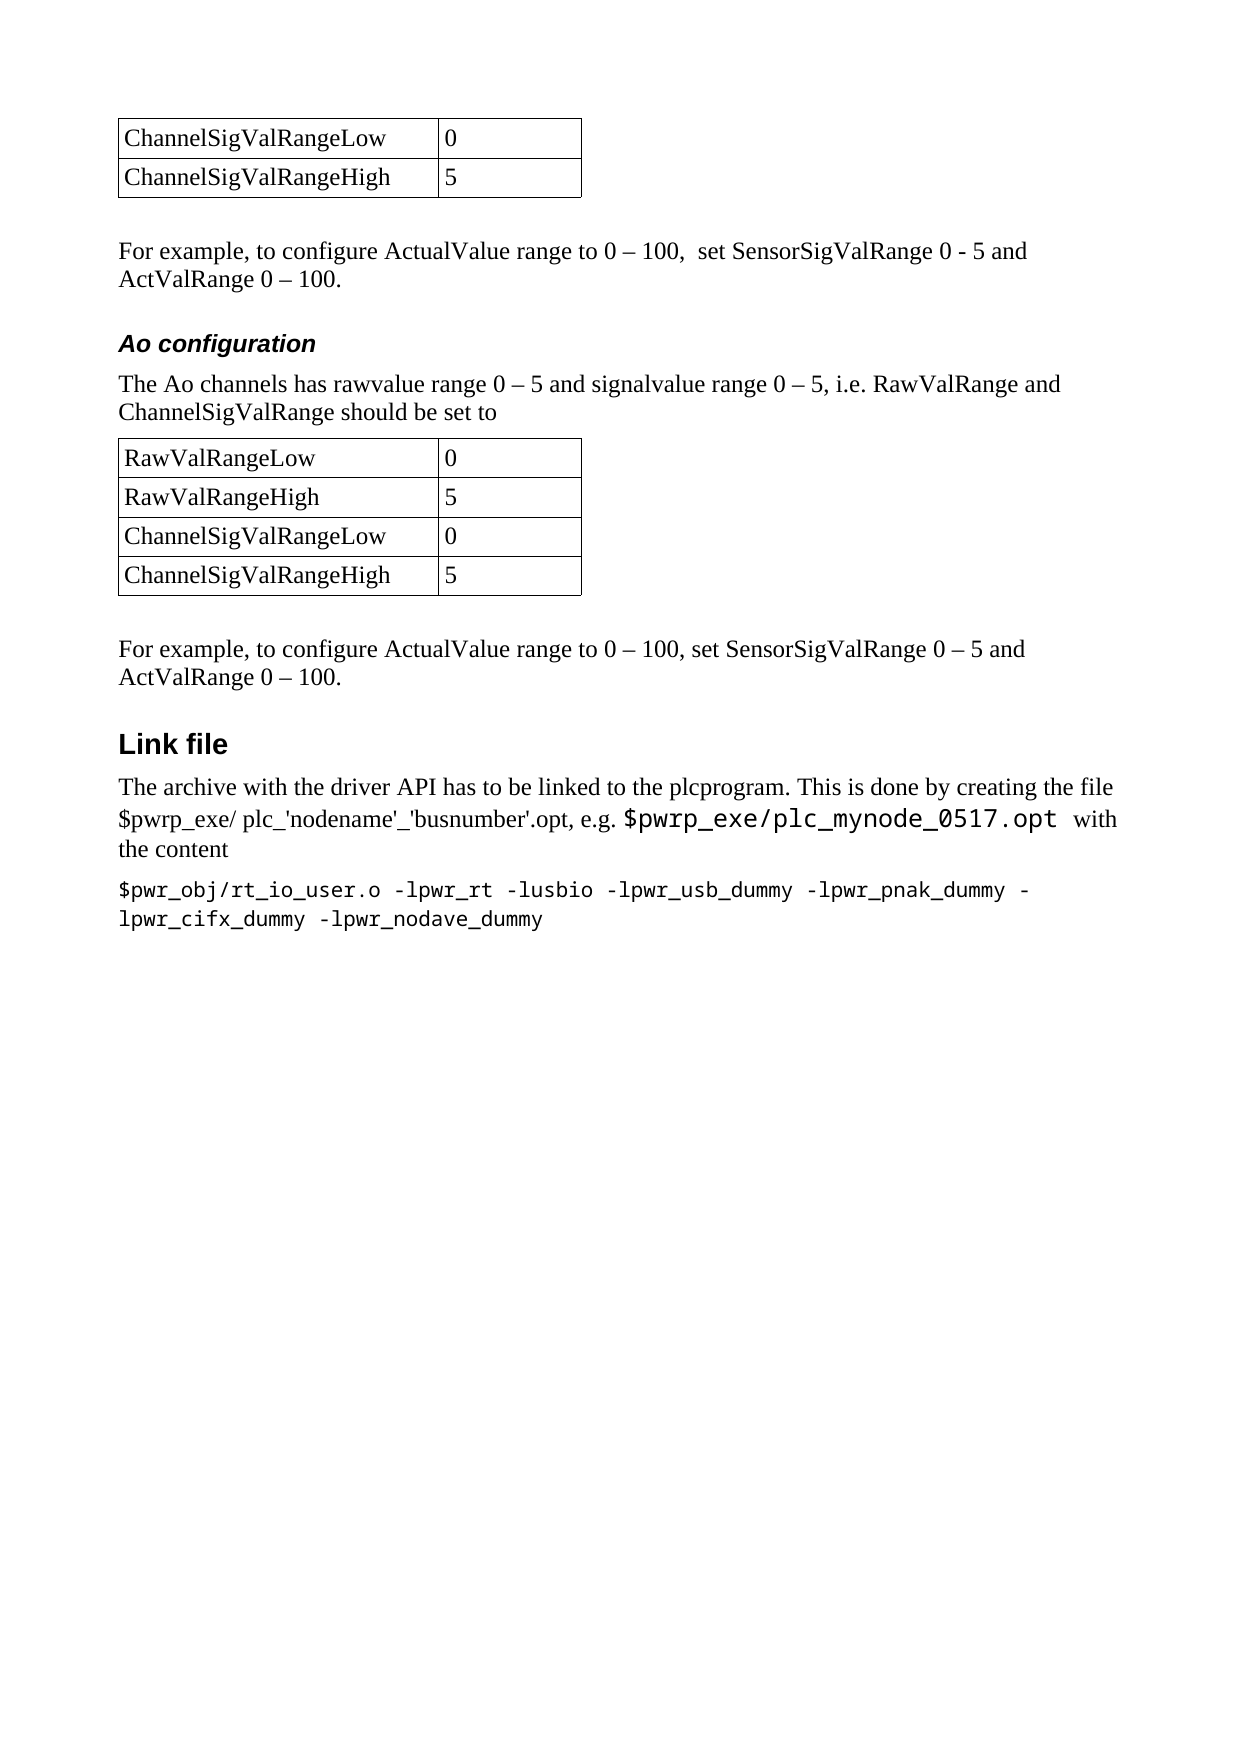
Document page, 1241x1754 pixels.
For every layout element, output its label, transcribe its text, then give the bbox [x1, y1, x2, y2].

table_cell 0 [439, 518, 581, 556]
text For example, to configure ActualValue range to 0 – 100, set SensorSigValRange 0 - 5 and ActValRange 0 – 100. [118, 237, 1122, 292]
table_cell 5 [439, 478, 581, 517]
text For example, to configure ActualValue range to 0 – 100, set SensorSigValRange 0 – 5 and ActValRange 0 – 100. [118, 635, 1122, 691]
table_cell 5 [439, 557, 581, 595]
text The archive with the driver API has to be linked to the plcprogram. This is done by creating the file $pwrp_exe/ plc_'nodename'_'busnumber'.opt, e.g. $pwrp_exe/plc_mynode_0517.opt with the content [118, 773, 1122, 863]
table_cell 0 [439, 119, 581, 157]
text The Ao channels has rawvalue range 0 – 5 and signalvalue range 0 – 5, i.e. RawValRange and ChannelSigValRange should be set to [118, 370, 1122, 426]
table_cell ChannelSigValRangeHigh [119, 159, 438, 197]
text $pwr_obj/rt_io_user.o -lpwr_rt -lusbio -lpwr_usb_dummy -lpwr_pnak_dummy -lpwr_cifx_dummy -lpwr_nodave_dummy [118, 875, 1122, 932]
table_cell 5 [439, 159, 581, 197]
subtitle Link file [118, 728, 1122, 761]
table_header 0 [439, 439, 581, 477]
table_cell ChannelSigValRangeLow [119, 119, 438, 157]
table_cell ChannelSigValRangeHigh [119, 557, 438, 595]
table_cell ChannelSigValRangeLow [119, 518, 438, 556]
subtitle Ao configuration [118, 330, 1122, 358]
table_cell RawValRangeHigh [119, 478, 438, 517]
table_header RawValRangeLow [119, 439, 438, 477]
